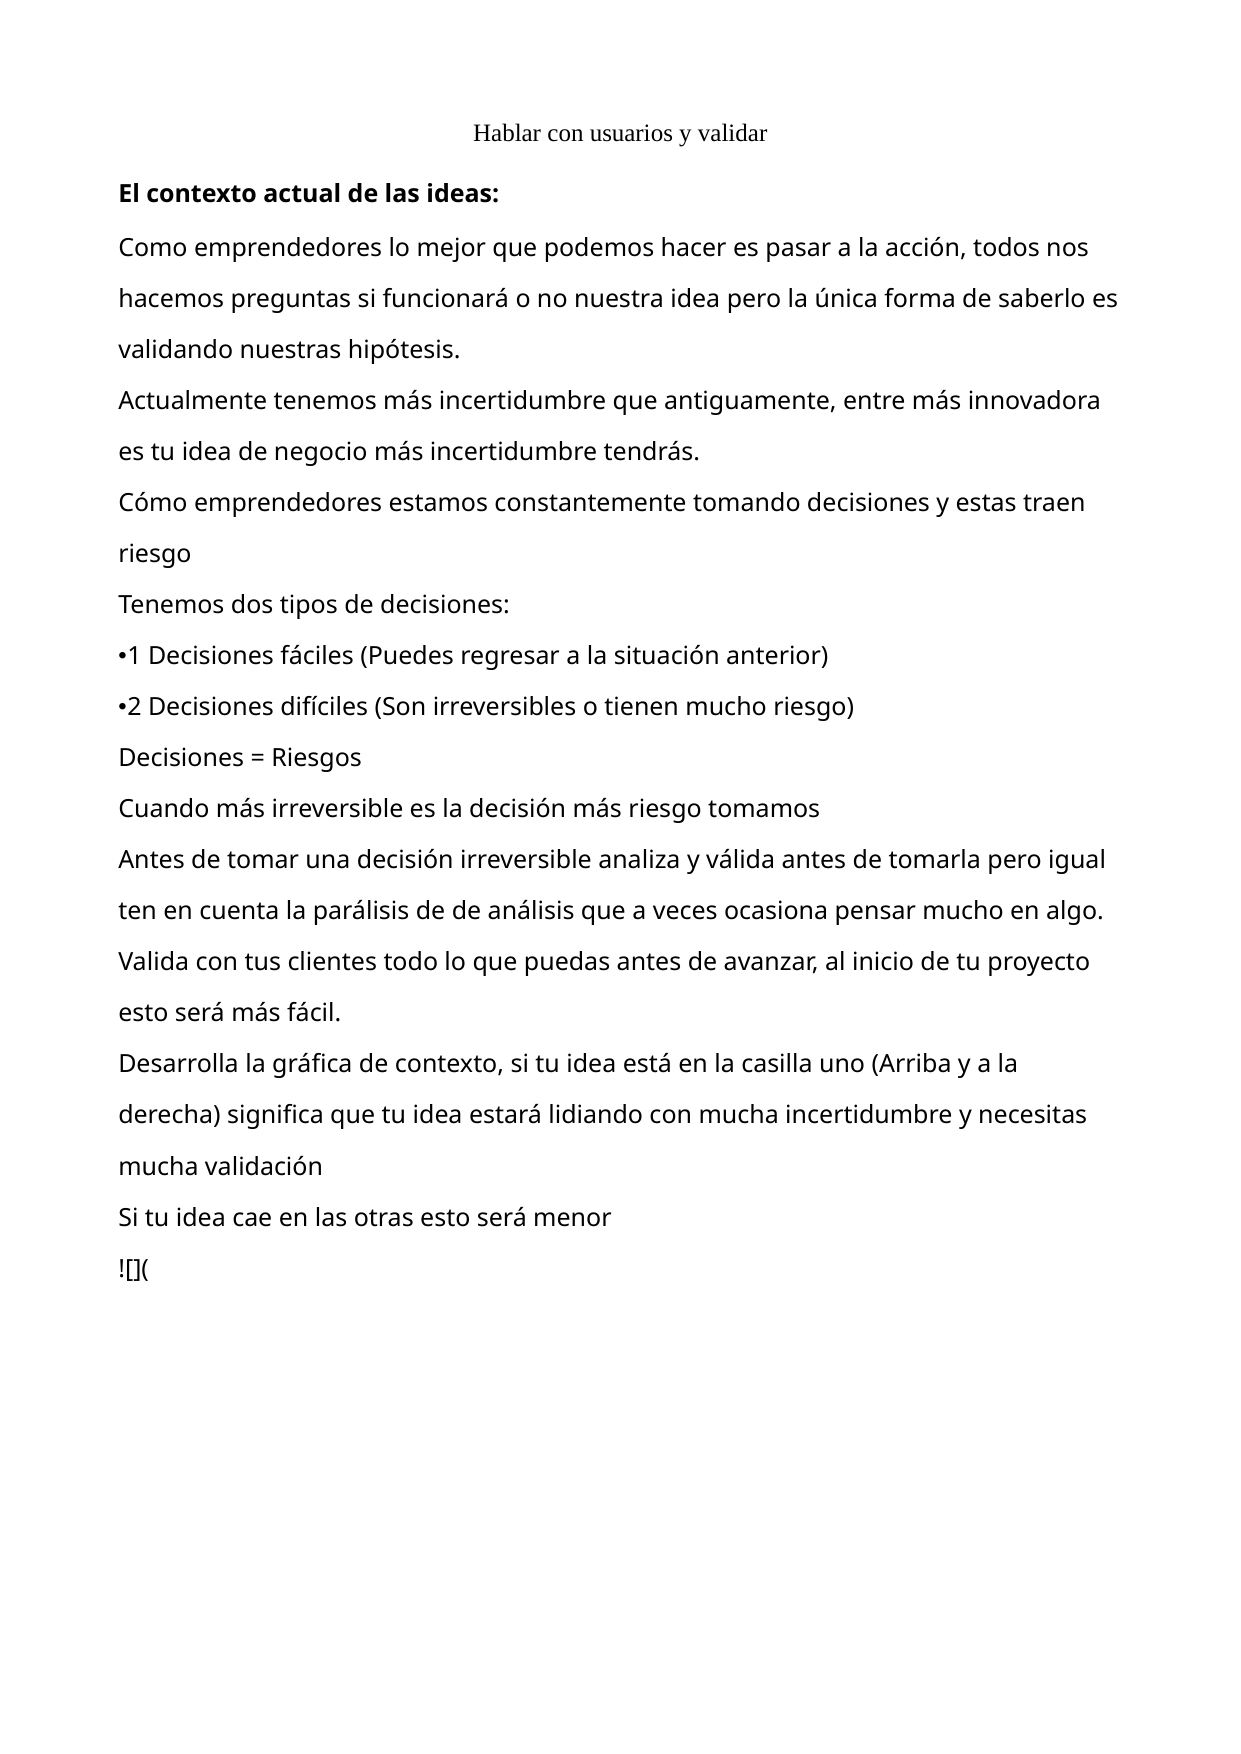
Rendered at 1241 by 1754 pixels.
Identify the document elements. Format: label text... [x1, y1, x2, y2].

text Como emprendedores lo mejor que podemos hacer es pasar a la acción, todos nos hacemos preguntas si funcionará o no nuestra idea pero la única forma de saberlo es validando nuestras hipótesis. [118, 229, 1122, 366]
text Cómo emprendedores estamos constantemente tomando decisiones y estas traen riesgo [118, 484, 1122, 570]
text Valida con tus clientes todo lo que puedas antes de avanzar, al inicio de tu proyecto esto será más fácil. [118, 944, 1122, 1029]
text Tenemos dos tipos de decisiones: [118, 587, 1122, 621]
text Antes de tomar una decisión irreversible analiza y válida antes de tomarla pero igual ten en cuenta la parálisis de de análisis que a veces ocasiona pensar mucho en algo. [118, 842, 1122, 927]
text Si tu idea cae en las otras esto será menor [118, 1199, 1122, 1233]
list 2 Decisiones difíciles (Son irreversibles o tienen mucho riesgo) [118, 689, 1122, 723]
text Desarrolla la gráfica de contexto, si tu idea está en la casilla uno (Arriba y a la derecha) significa que tu idea estará lidiando con mucha incertidumbre y necesitas mucha validación [118, 1046, 1122, 1182]
text Hablar con usuarios y validar [118, 118, 1122, 147]
text Actualmente tenemos más incertidumbre que antiguamente, entre más innovadora es tu idea de negocio más incertidumbre tendrás. [118, 382, 1122, 468]
text Decisiones = Riesgos Cuando más irreversible es la decisión más riesgo tomamos [118, 740, 1122, 825]
list 1 Decisiones fáciles (Puedes regresar a la situación anterior) [118, 638, 1122, 672]
text ![]( [118, 1250, 1122, 1284]
text El contexto actual de las ideas: [118, 176, 1122, 210]
